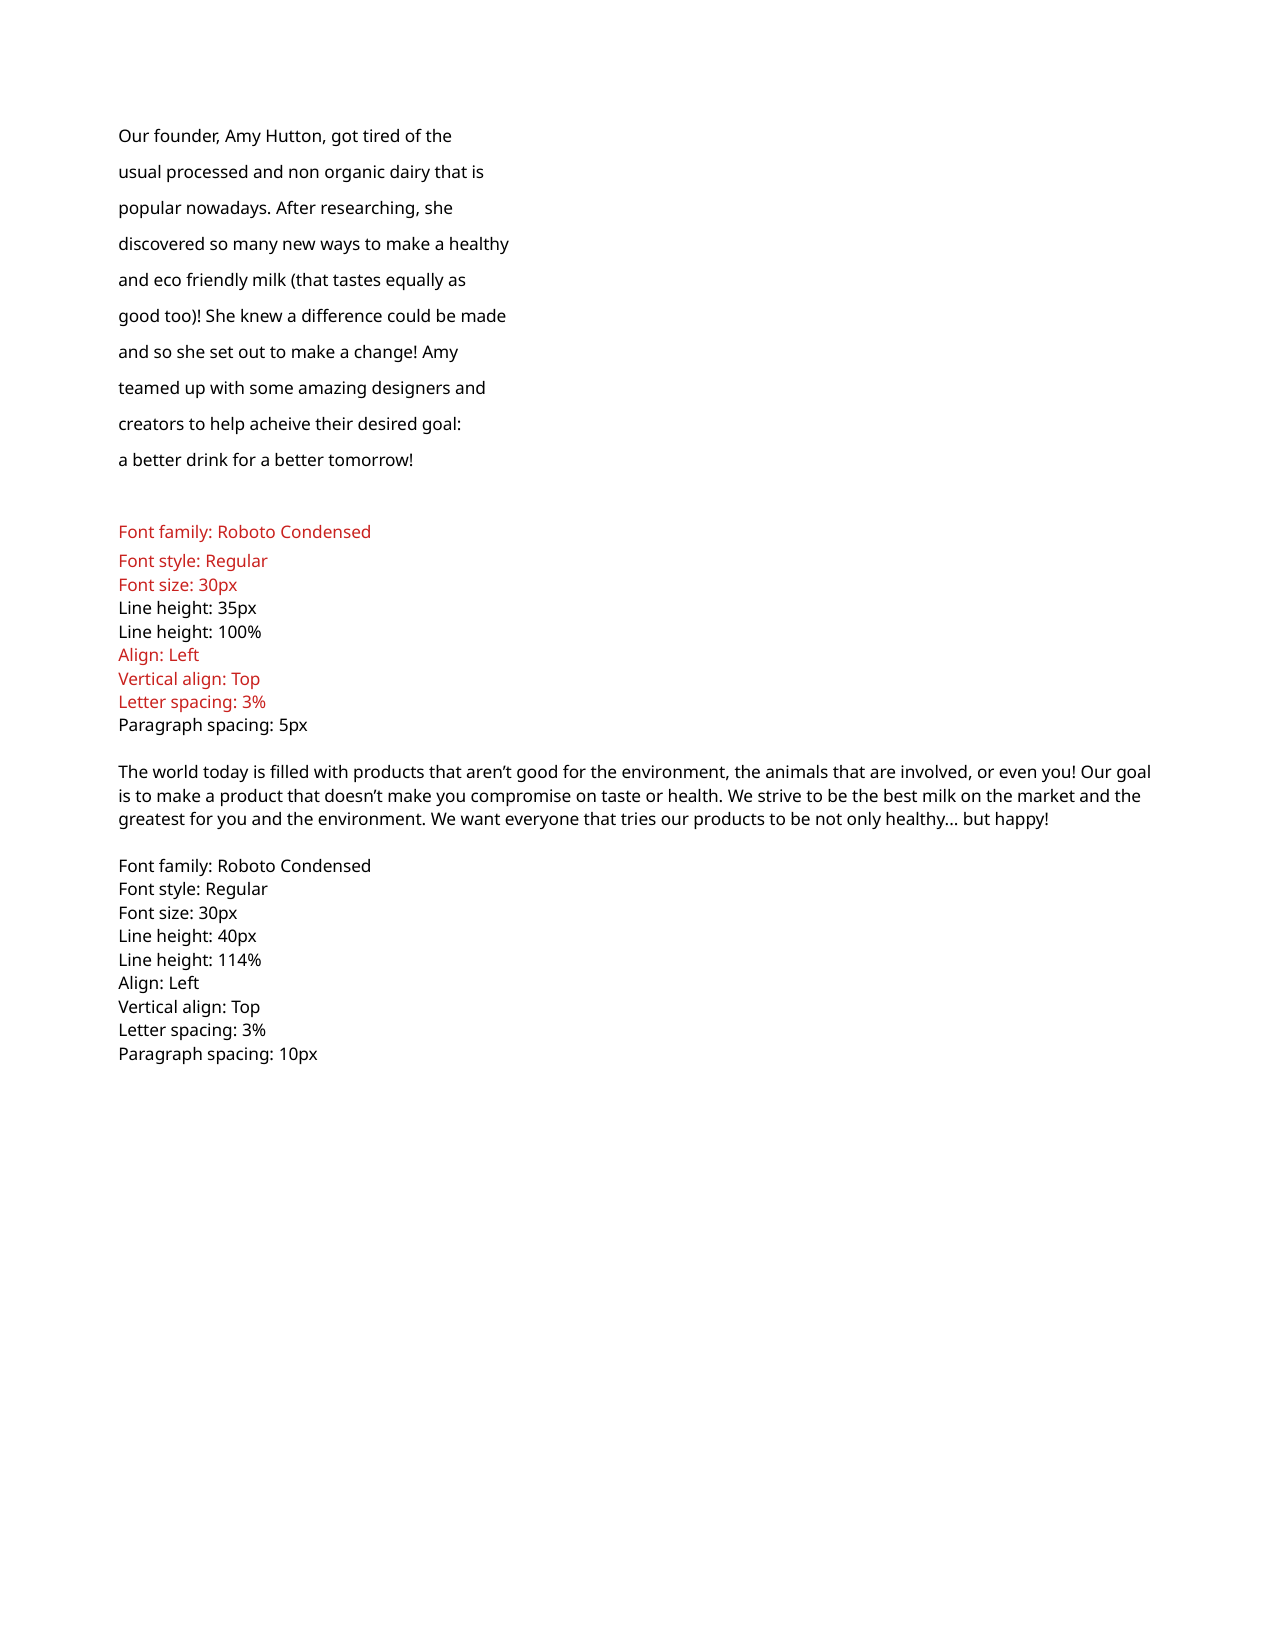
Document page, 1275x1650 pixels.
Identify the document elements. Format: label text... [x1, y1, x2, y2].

text Letter spacing: 3% [118, 690, 1157, 713]
text The world today is filled with products that aren’t good for the environment, the animals that are involved, or even you! Our goal is to make a product that doesn’t make you compromise on taste or health. We strive to be the best milk on the market and the greatest for you and the environment. We want everyone that tries our products to be not only healthy... but happy! [118, 760, 1157, 831]
text good too)! She knew a difference could be made [118, 304, 1157, 327]
text Font style: Regular [118, 877, 1157, 901]
text Paragraph spacing: 5px [118, 713, 1157, 737]
text Font size: 30px [118, 901, 1157, 924]
text Align: Left [118, 643, 1157, 667]
text and so she set out to make a change! Amy [118, 340, 1157, 363]
text Line height: 35px [118, 596, 1157, 620]
text Letter spacing: 3% [118, 1018, 1157, 1042]
text Our founder, Amy Hutton, got tired of the [118, 124, 1157, 148]
text Font family: Roboto Condensed [118, 520, 1157, 543]
text creators to help acheive their desired goal: [118, 412, 1157, 435]
text Align: Left [118, 971, 1157, 995]
text discovered so many new ways to make a healthy [118, 232, 1157, 256]
text Font family: Roboto Condensed [118, 854, 1157, 877]
text and eco friendly milk (that tastes equally as [118, 268, 1157, 292]
text Line height: 114% [118, 948, 1157, 971]
text Vertical align: Top [118, 995, 1157, 1018]
text popular nowadays. After researching, she [118, 196, 1157, 220]
text a better drink for a better tomorrow! [118, 448, 1157, 471]
text Line height: 100% [118, 620, 1157, 643]
text Line height: 40px [118, 924, 1157, 948]
text usual processed and non organic dairy that is [118, 160, 1157, 184]
text teamed up with some amazing designers and [118, 376, 1157, 399]
text Vertical align: Top [118, 667, 1157, 690]
text Paragraph spacing: 10px [118, 1042, 1157, 1065]
text Font style: Regular [118, 549, 1157, 573]
text Font size: 30px [118, 573, 1157, 596]
